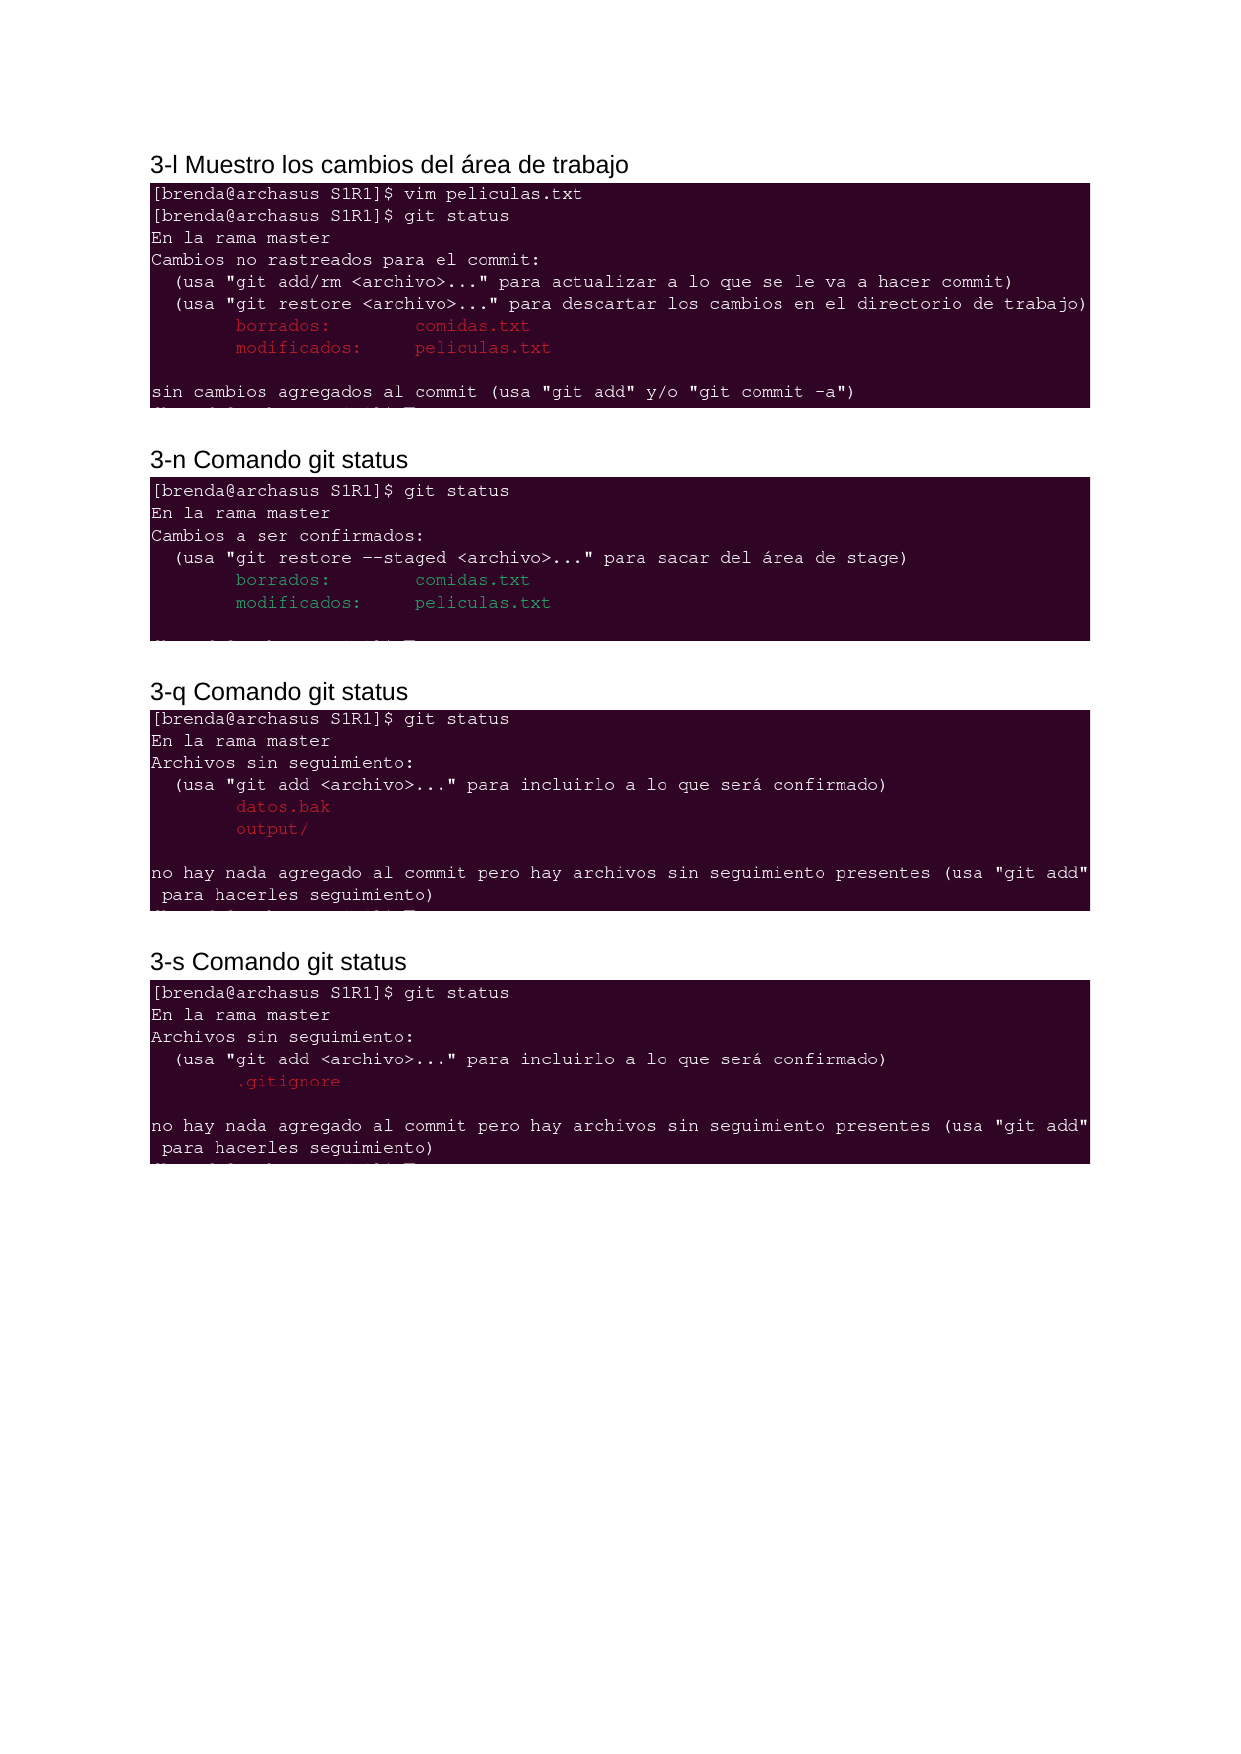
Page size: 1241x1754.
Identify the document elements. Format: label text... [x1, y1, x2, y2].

text 3-q Comando git status [150, 677, 1090, 706]
picture [150, 980, 1091, 1164]
picture [150, 477, 1091, 641]
text 3-s Comando git status [150, 947, 1090, 976]
text 3-l Muestro los cambios del área de trabajo [150, 150, 1090, 179]
text 3-n Comando git status [150, 445, 1090, 474]
picture [150, 183, 1091, 408]
picture [150, 710, 1091, 911]
